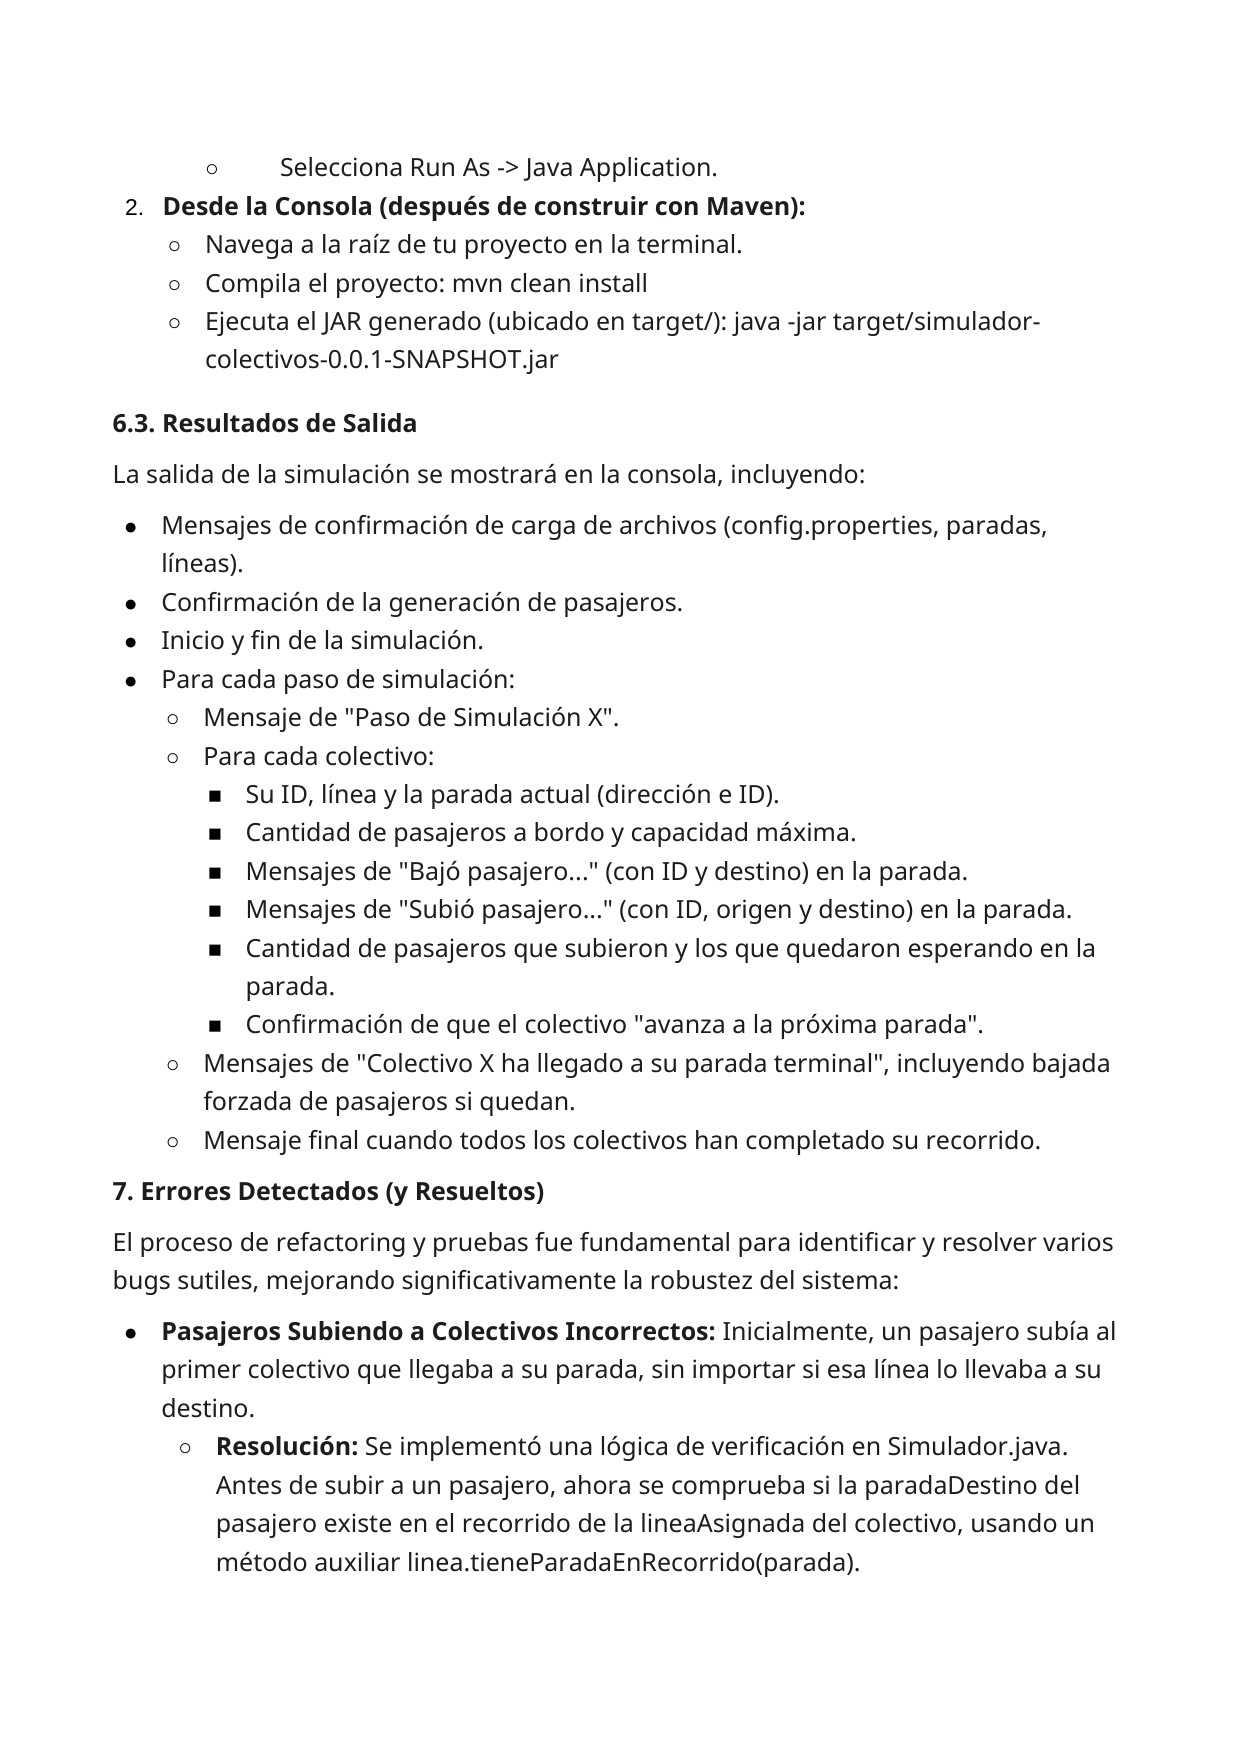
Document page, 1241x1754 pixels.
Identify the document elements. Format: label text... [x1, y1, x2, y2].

list Inicio y fin de la simulación. [123, 623, 1128, 657]
list Mensajes de "Colectivo X ha llegado a su parada terminal", incluyendo bajada forzada de pasajeros si quedan. [166, 1046, 1128, 1118]
list Para cada paso de simulación: [123, 661, 1128, 695]
list Pasajeros Subiendo a Colectivos Incorrectos: Inicialmente, un pasajero subía al primer colectivo que llegaba a su parada, sin importar si esa línea lo llevaba a su destino. [123, 1314, 1128, 1425]
list Mensajes de "Bajó pasajero..." (con ID y destino) en la parada. [208, 853, 1128, 887]
list Confirmación de la generación de pasajeros. [123, 584, 1128, 618]
list Mensajes de confirmación de carga de archivos (config.properties, paradas, líneas). [123, 507, 1128, 580]
list Navega a la raíz de tu proyecto en la terminal. [167, 227, 1128, 261]
list Mensaje de "Paso de Simulación X". [166, 700, 1128, 734]
list Resolución: Se implementó una lógica de verificación en Simulador.java. Antes de subir a un pasajero, ahora se comprueba si la paradaDestino del pasajero existe en el recorrido de la lineaAsignada del colectivo, usando un método auxiliar linea.tieneParadaEnRecorrido(parada). [178, 1429, 1128, 1578]
list Confirmación de que el colectivo "avanza a la próxima parada". [208, 1007, 1128, 1041]
text El proceso de refactoring y pruebas fue fundamental para identificar y resolver varios bugs sutiles, mejorando significativamente la robustez del sistema: [112, 1224, 1128, 1297]
list Ejecuta el JAR generado (ubicado en target/): java -jar target/simulador-colectivos-0.0.1-SNAPSHOT.jar [167, 304, 1128, 376]
list Mensajes de "Subió pasajero..." (con ID, origen y destino) en la parada. [208, 892, 1128, 926]
list Cantidad de pasajeros a bordo y capacidad máxima. [208, 815, 1128, 849]
list Desde la Consola (después de construir con Maven): [125, 188, 1128, 222]
list Mensaje final cuando todos los colectivos han completado su recorrido. [166, 1122, 1128, 1157]
list Compila el proyecto: mvn clean install [167, 265, 1128, 299]
list Cantidad de pasajeros que subieron y los que quedaron esperando en la parada. [208, 930, 1128, 1003]
list Selecciona Run As -> Java Application. [205, 150, 1128, 184]
subtitle 7. Errores Detectados (y Resueltos) [112, 1173, 1128, 1207]
list Para cada colectivo: [166, 738, 1128, 772]
subtitle 6.3. Resultados de Salida [112, 406, 1128, 440]
list Su ID, línea y la parada actual (dirección e ID). [208, 777, 1128, 811]
text La salida de la simulación se mostrará en la consola, incluyendo: [112, 457, 1128, 491]
